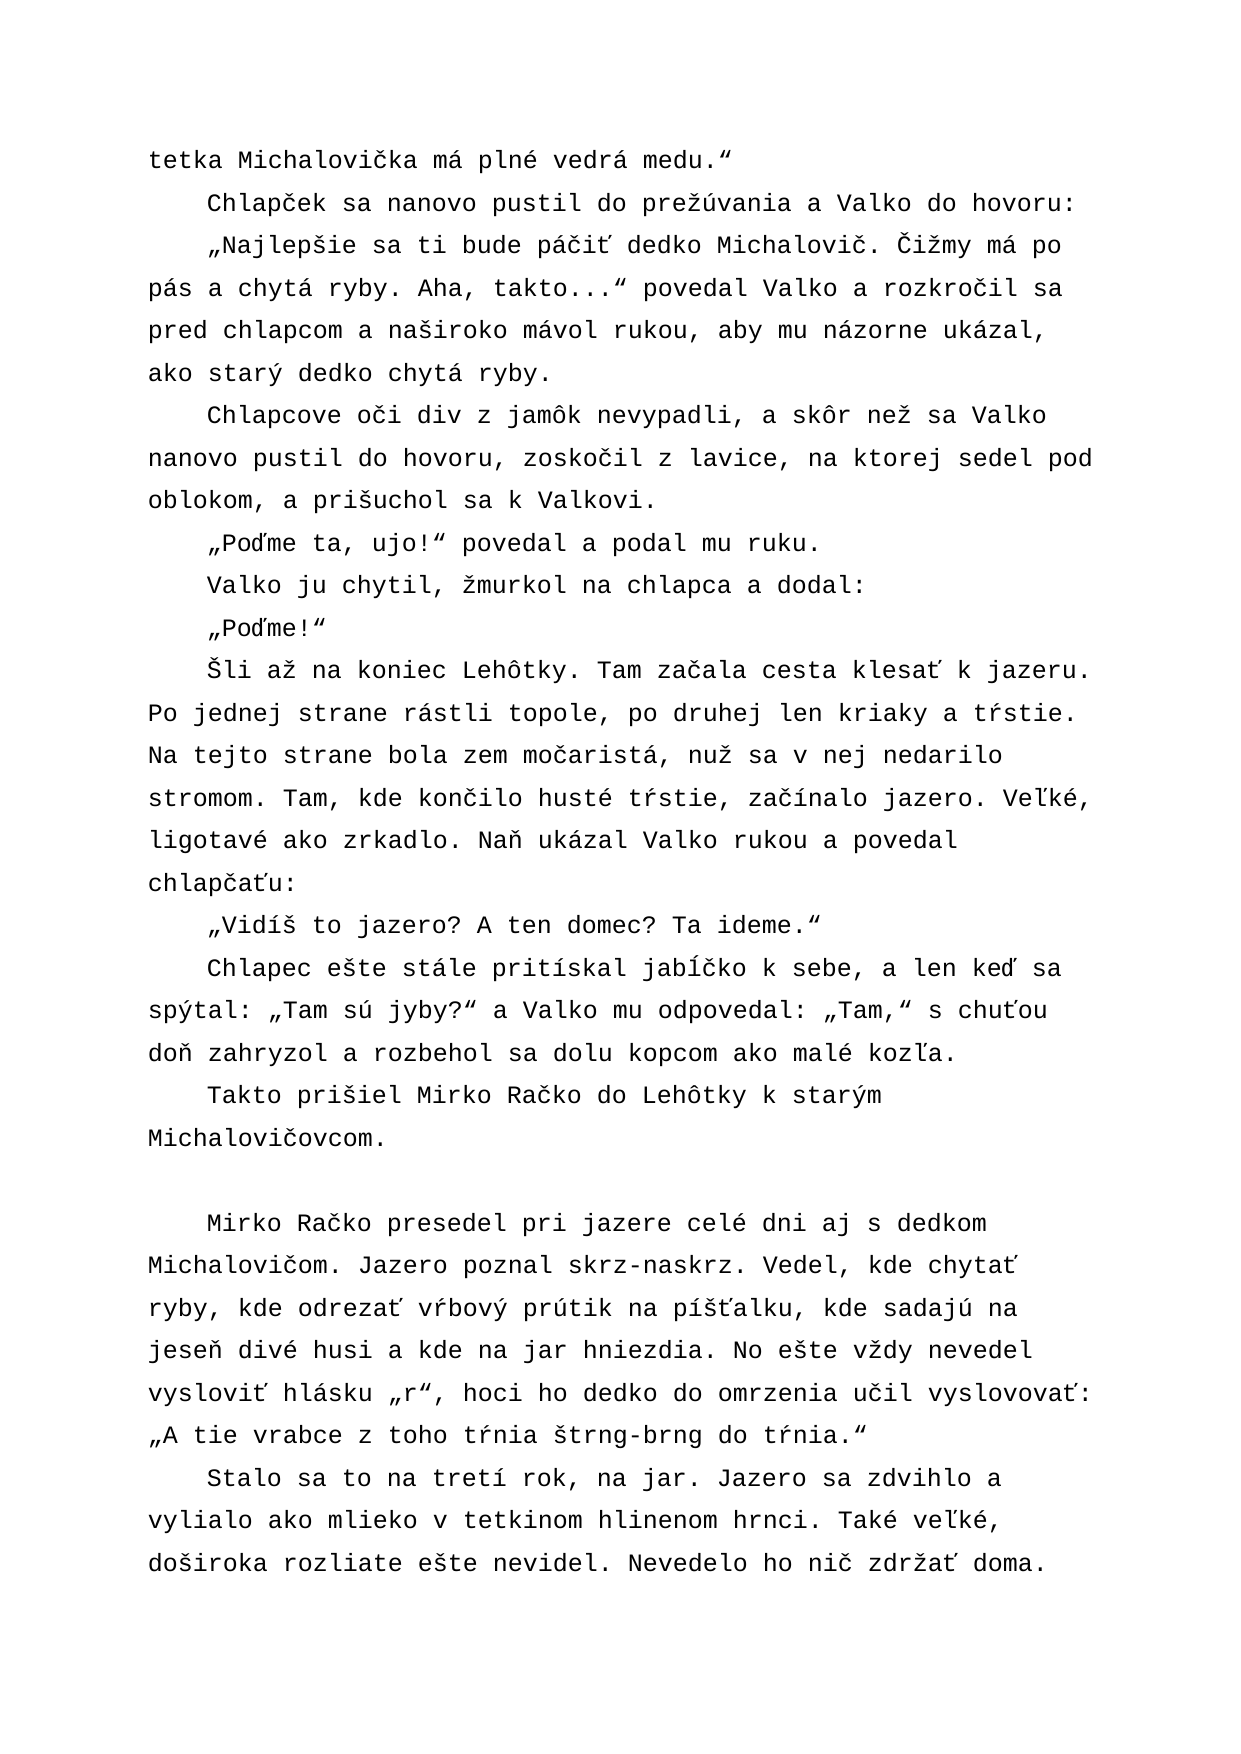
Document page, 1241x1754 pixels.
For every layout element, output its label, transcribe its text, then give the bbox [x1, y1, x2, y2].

text „Poďme ta, ujo!“ povedal a podal mu ruku. [148, 530, 1093, 558]
text Chlapec ešte stále pritískal jabĺčko k sebe, a len keď sa spýtal: „Tam sú jyby?“ a Valko mu odpovedal: „Tam,“ s chuťou doň zahryzol a rozbehol sa dolu kopcom ako malé kozľa. [148, 955, 1093, 1068]
text Chlapcove oči div z jamôk nevypadli, a skôr než sa Valko nanovo pustil do hovoru, zoskočil z lavice, na ktorej sedel pod oblokom, a prišuchol sa k Valkovi. [148, 403, 1093, 516]
text Takto prišiel Mirko Račko do Lehôtky k starým Michalovičovcom. [148, 1083, 1093, 1153]
text Stalo sa to na tretí rok, na jar. Jazero sa zdvihlo a vylialo ako mlieko v tetkinom hlinenom hrnci. Také veľké, doširoka rozliate ešte nevidel. Nevedelo ho nič zdržať doma. [148, 1465, 1093, 1578]
text tetka Michalovička má plné vedrá medu.“ [148, 148, 1093, 176]
text „Poďme!“ [148, 615, 1093, 643]
text „Vidíš to jazero? A ten domec? Ta ideme.“ [148, 913, 1093, 941]
text Šli až na koniec Lehôtky. Tam začala cesta klesať k jazeru. Po jednej strane rástli topole, po druhej len kriaky a tŕstie. Na tejto strane bola zem močaristá, nuž sa v nej nedarilo stromom. Tam, kde končilo husté tŕstie, začínalo jazero. Veľké, ligotavé ako zrkadlo. Naň ukázal Valko rukou a povedal chlapčaťu: [148, 658, 1093, 898]
text Valko ju chytil, žmurkol na chlapca a dodal: [148, 573, 1093, 601]
text „Najlepšie sa ti bude páčiť dedko Michalovič. Čižmy má po pás a chytá ryby. Aha, takto...“ povedal Valko a rozkročil sa pred chlapcom a naširoko mávol rukou, aby mu názorne ukázal, ako starý dedko chytá ryby. [148, 233, 1093, 388]
text Mirko Račko presedel pri jazere celé dni aj s dedkom Michalovičom. Jazero poznal skrz-naskrz. Vedel, kde chytať ryby, kde odrezať vŕbový prútik na píšťalku, kde sadajú na jeseň divé husi a kde na jar hniezdia. No ešte vždy nevedel vysloviť hlásku „r“, hoci ho dedko do omrzenia učil vyslovovať: „A tie vrabce z toho tŕnia štrng-brng do tŕnia.“ [148, 1210, 1093, 1451]
text Chlapček sa nanovo pustil do prežúvania a Valko do hovoru: [148, 190, 1093, 218]
